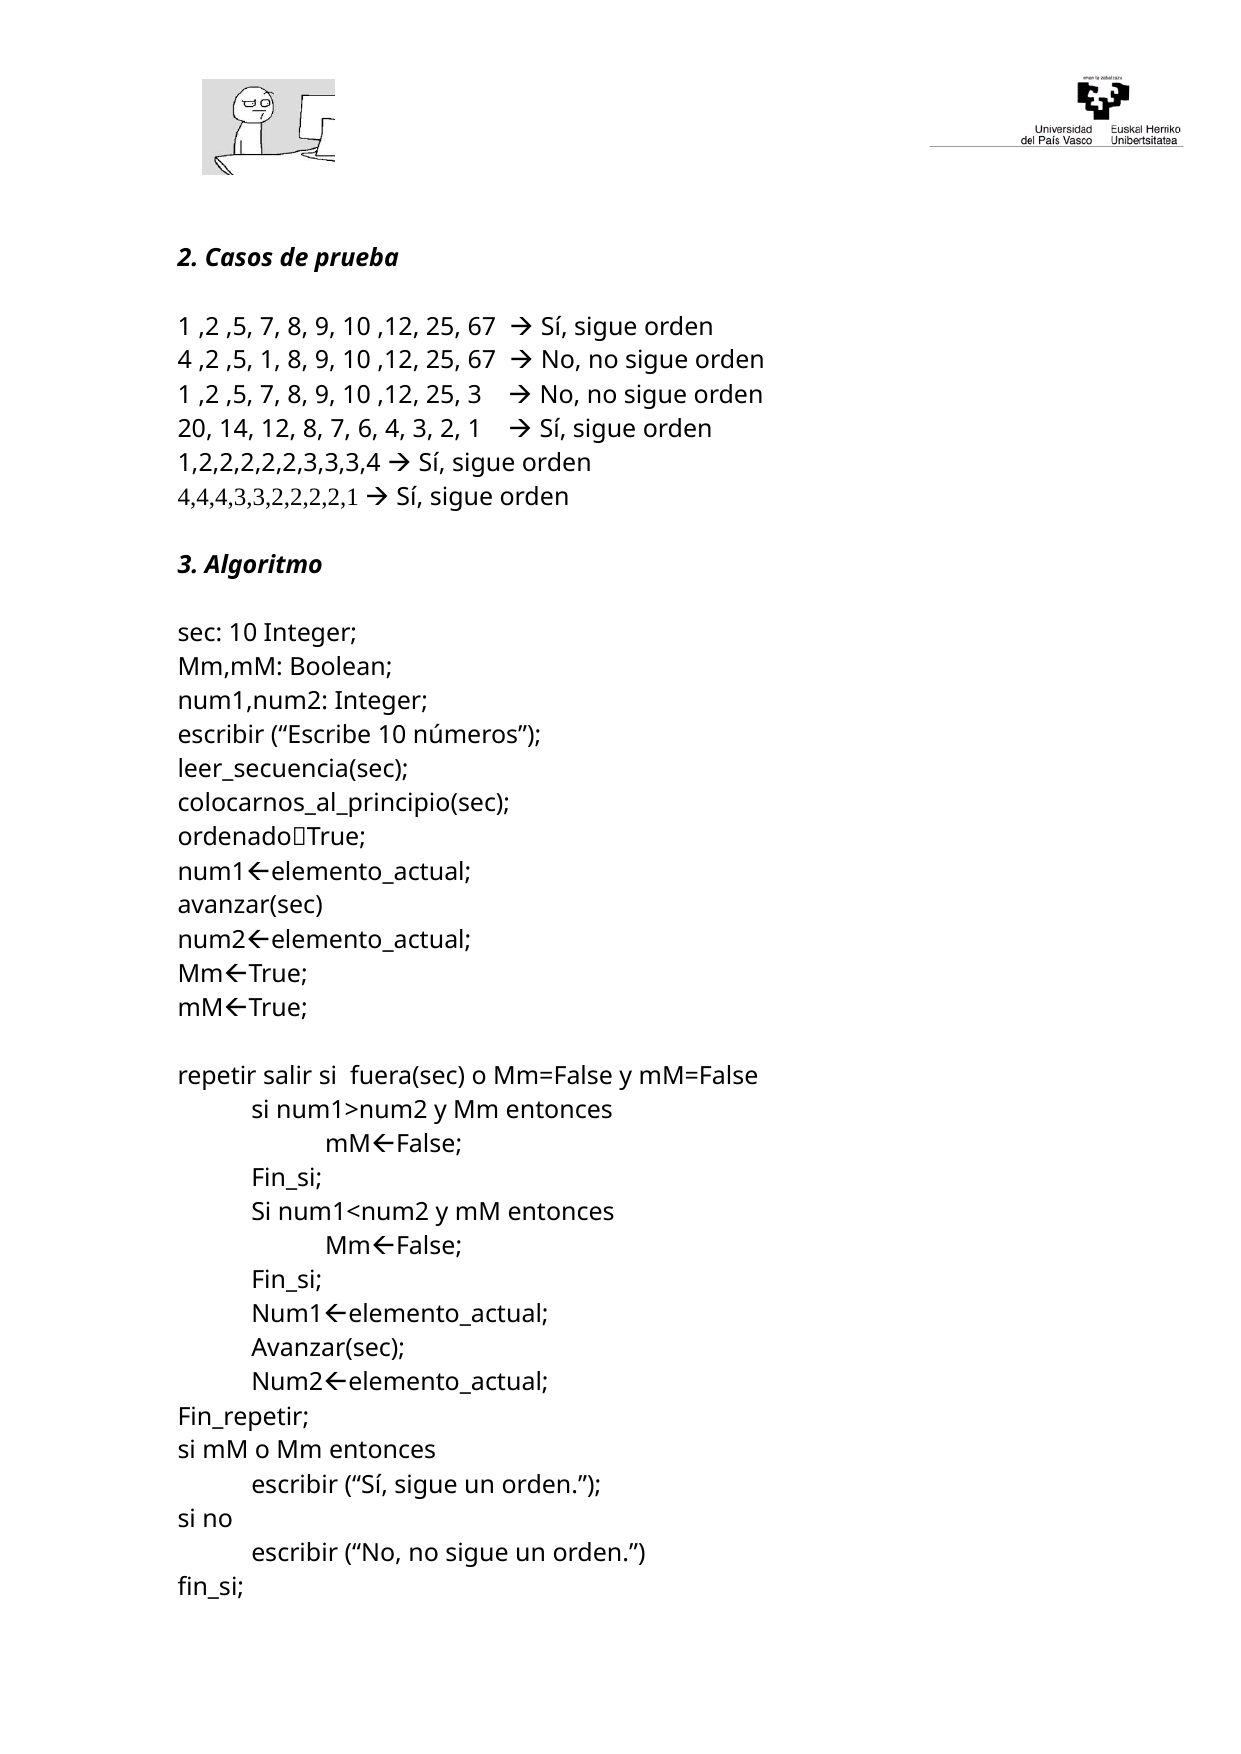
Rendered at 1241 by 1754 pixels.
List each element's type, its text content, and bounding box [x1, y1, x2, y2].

text 3. Algoritmo [177, 547, 1063, 581]
text num1,num2: Integer; [177, 683, 1063, 717]
text fin_si; [177, 1568, 1063, 1602]
text MmTrue; [177, 955, 1063, 989]
text mMFalse; [177, 1126, 1063, 1160]
text Num2elemento_actual; [177, 1364, 1063, 1398]
text num1elemento_actual; [177, 853, 1063, 887]
text repetir salir si fuera(sec) o Mm=False y mM=False [177, 1057, 1063, 1092]
text 1,2,2,2,2,2,3,3,3,4  Sí, sigue orden [177, 444, 1063, 478]
text 4,4,4,3,3,2,2,2,2,1  Sí, sigue orden [177, 478, 1063, 512]
text 20, 14, 12, 8, 7, 6, 4, 3, 2, 1  Sí, sigue orden [177, 410, 1063, 444]
text 2. Casos de prueba [177, 240, 1063, 274]
text MmFalse; [177, 1228, 1063, 1262]
text Fin_si; [177, 1160, 1063, 1194]
text mMTrue; [177, 989, 1063, 1023]
text Num1elemento_actual; [177, 1296, 1063, 1330]
text avanzar(sec) [177, 887, 1063, 921]
text 1 ,2 ,5, 7, 8, 9, 10 ,12, 25, 3  No, no sigue orden [177, 376, 1063, 410]
text 4 ,2 ,5, 1, 8, 9, 10 ,12, 25, 67  No, no sigue orden [177, 342, 1063, 376]
text leer_secuencia(sec); [177, 751, 1063, 785]
text si num1>num2 y Mm entonces [251, 1092, 1063, 1126]
text Avanzar(sec); [177, 1330, 1063, 1364]
text si mM o Mm entonces escribir (“Sí, sigue un orden.”); [177, 1432, 1063, 1500]
text Fin_repetir; [177, 1398, 1063, 1432]
text Mm,mM: Boolean; [177, 649, 1063, 683]
text escribir (“Escribe 10 números”); [177, 717, 1063, 751]
text ordenadoTrue; [177, 819, 1063, 853]
text escribir (“No, no sigue un orden.”) [177, 1534, 1063, 1568]
text si no [177, 1500, 1063, 1534]
text 1 ,2 ,5, 7, 8, 9, 10 ,12, 25, 67  Sí, sigue orden [177, 308, 1063, 342]
text Si num1<num2 y mM entonces [177, 1194, 1063, 1228]
text sec: 10 Integer; [177, 615, 1063, 649]
text num2elemento_actual; [177, 921, 1063, 955]
text Fin_si; [177, 1262, 1063, 1296]
text colocarnos_al_principio(sec); [177, 785, 1063, 819]
